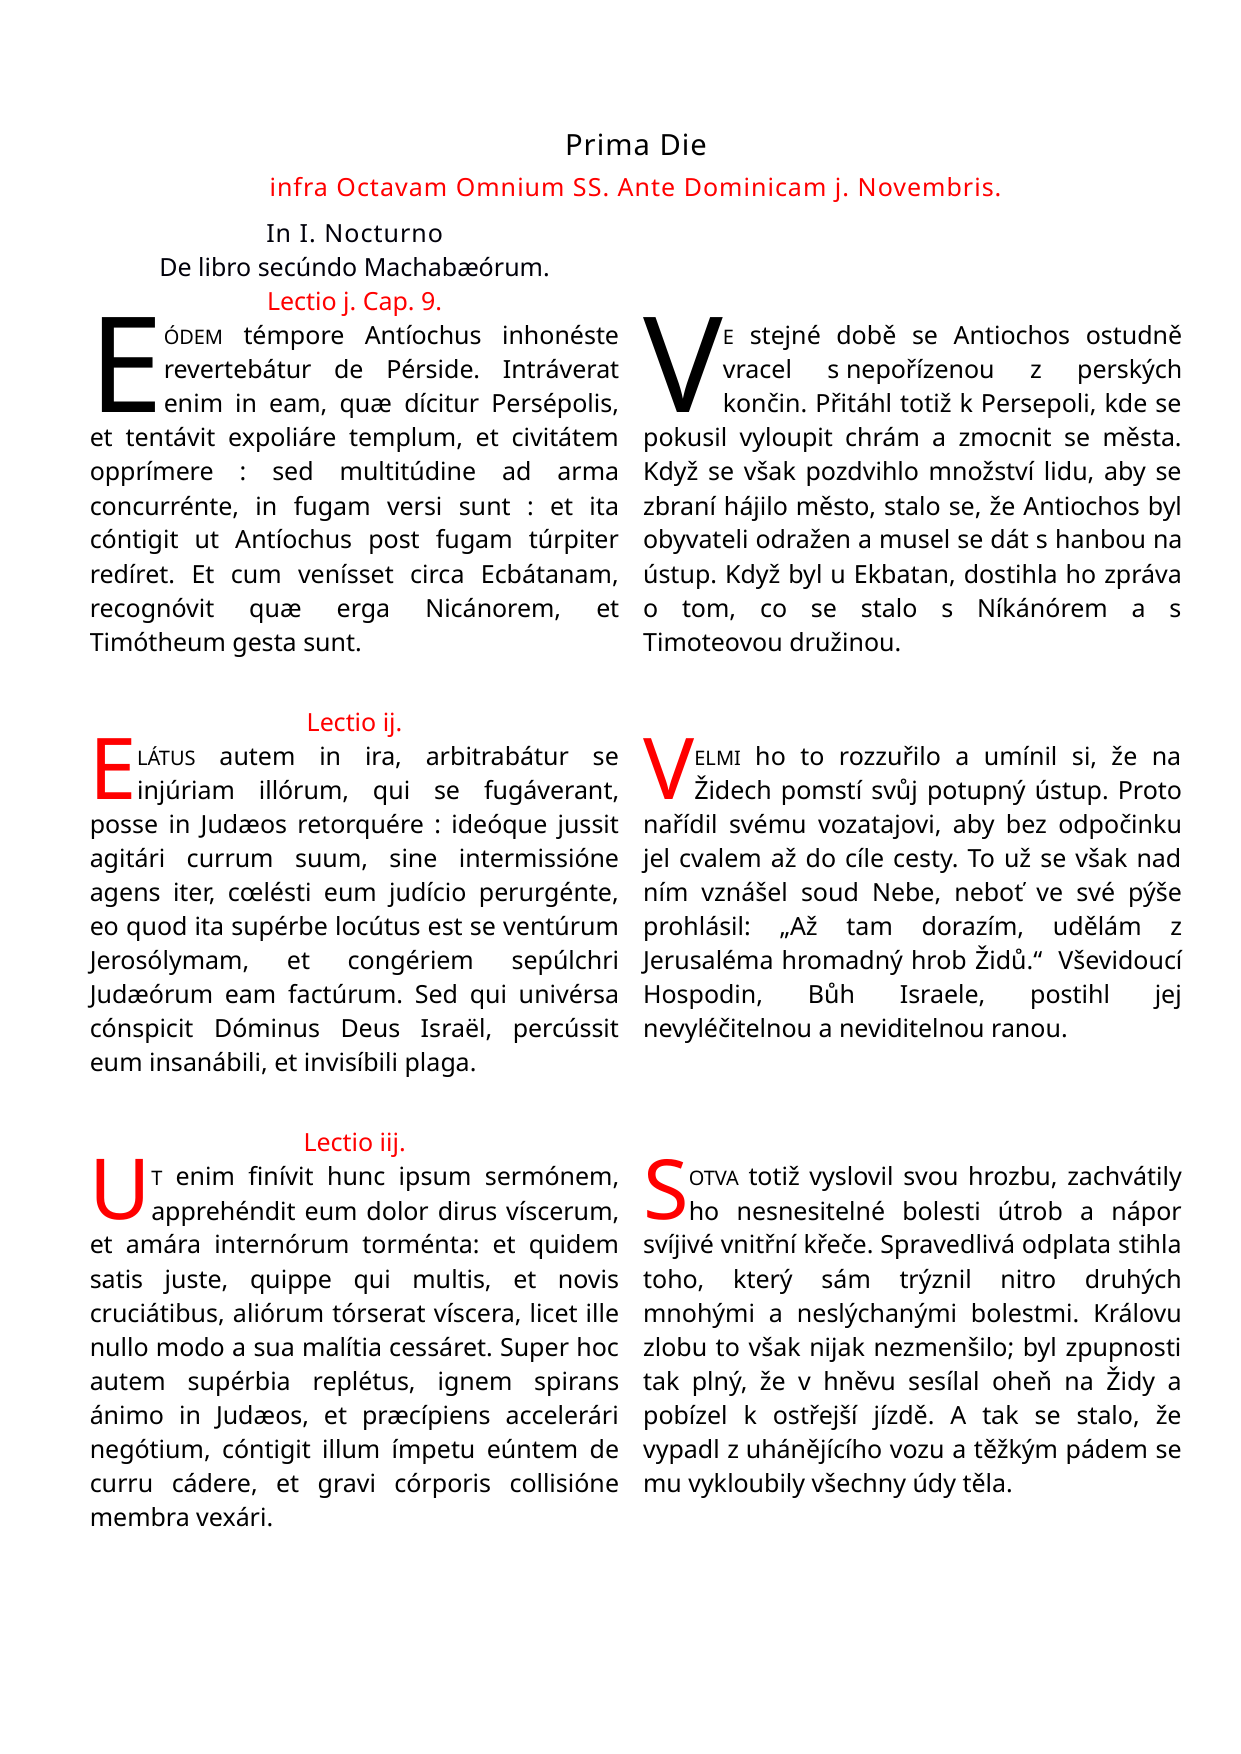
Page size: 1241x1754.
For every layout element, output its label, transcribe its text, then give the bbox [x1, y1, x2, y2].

table_cell Velmi ho to rozzuřilo a umínil si, že na Židech pomstí svůj potupný ústup. Proto nařídil svému vozatajovi, aby bez odpočinku jel cvalem až do cíle cesty. To už se však nad ním vznášel soud Nebe, neboť ve své pýše prohlásil: „Až tam dorazím, udělám z Jerusaléma hromadný hrob Židů.“ Vševidoucí Hospodin, Bůh Israele, postihl jej nevyléčitelnou a neviditelnou ranou. [631, 699, 1194, 1119]
table_header Prima Die infra Octavam Omnium SS. Ante Dominicam j. Novembris. [78, 118, 1194, 210]
table_cell Lectio ij. Elátus autem in ira, arbitrabátur se injúriam illórum, qui se fugáverant, posse in Judæos retorquére : ideóque jussit agitári currum suum, sine intermissióne agens iter, cœlésti eum judício perurgénte, eo quod ita supérbe locútus est se ventúrum Jerosólymam, et congériem sepúlchri Judæórum eam factúrum. Sed qui univérsa cónspicit Dóminus Deus Israël, percússit eum insanábili, et invisíbili plaga. [78, 699, 631, 1119]
table_cell In I. Nocturno De libro secúndo Machabæórum. Lectio j. Cap. 9. Eódem témpore Antíochus inhonéste revertebátur de Pérside. Intráverat enim in eam, quæ dícitur Persépolis, et tentávit expoliáre templum, et civitátem opprímere : sed multitúdine ad arma concurrénte, in fugam versi sunt : et ita cóntigit ut Antíochus post fugam túrpiter redíret. Et cum venísset circa Ecbátanam, recognóvit quæ erga Nicánorem, et Timótheum gesta sunt. [78, 210, 631, 698]
table_cell Ve stejné době se Antiochos ostudně vracel s nepořízenou z perských končin. Přitáhl totiž k Persepoli, kde se pokusil vyloupit chrám a zmocnit se města. Když se však pozdvihlo množství lidu, aby se zbraní hájilo město, stalo se, že Antiochos byl obyvateli odražen a musel se dát s hanbou na ústup. Když byl u Ekbatan, dostihla ho zpráva o tom, co se stalo s Níkánórem a s Timoteovou družinou. [631, 210, 1194, 698]
table_cell Sotva totiž vyslovil svou hrozbu, zachvátily ho nesnesitelné bolesti útrob a nápor svíjivé vnitřní křeče. Spravedlivá odplata stihla toho, který sám trýznil nitro druhých mnohými a neslýchanými bolestmi. Královu zlobu to však nijak nezmenšilo; byl zpupnosti tak plný, že v hněvu sesílal oheň na Židy a pobízel k ostřejší jízdě. A tak se stalo, že vypadl z uhánějícího vozu a těžkým pádem se mu vykloubily všechny údy těla. [631, 1119, 1194, 1574]
table_cell Lectio iij. Ut enim finívit hunc ipsum sermónem, apprehéndit eum dolor dirus víscerum, et amára internórum torménta: et quidem satis juste, quippe qui multis, et novis cruciátibus, aliórum tórserat víscera, licet ille nullo modo a sua malítia cessáret. Super hoc autem supérbia replétus, ignem spirans ánimo in Judæos, et præcípiens accelerári negótium, cóntigit illum ímpetu eúntem de curru cádere, et gravi córporis collisióne membra vexári. [78, 1119, 631, 1574]
